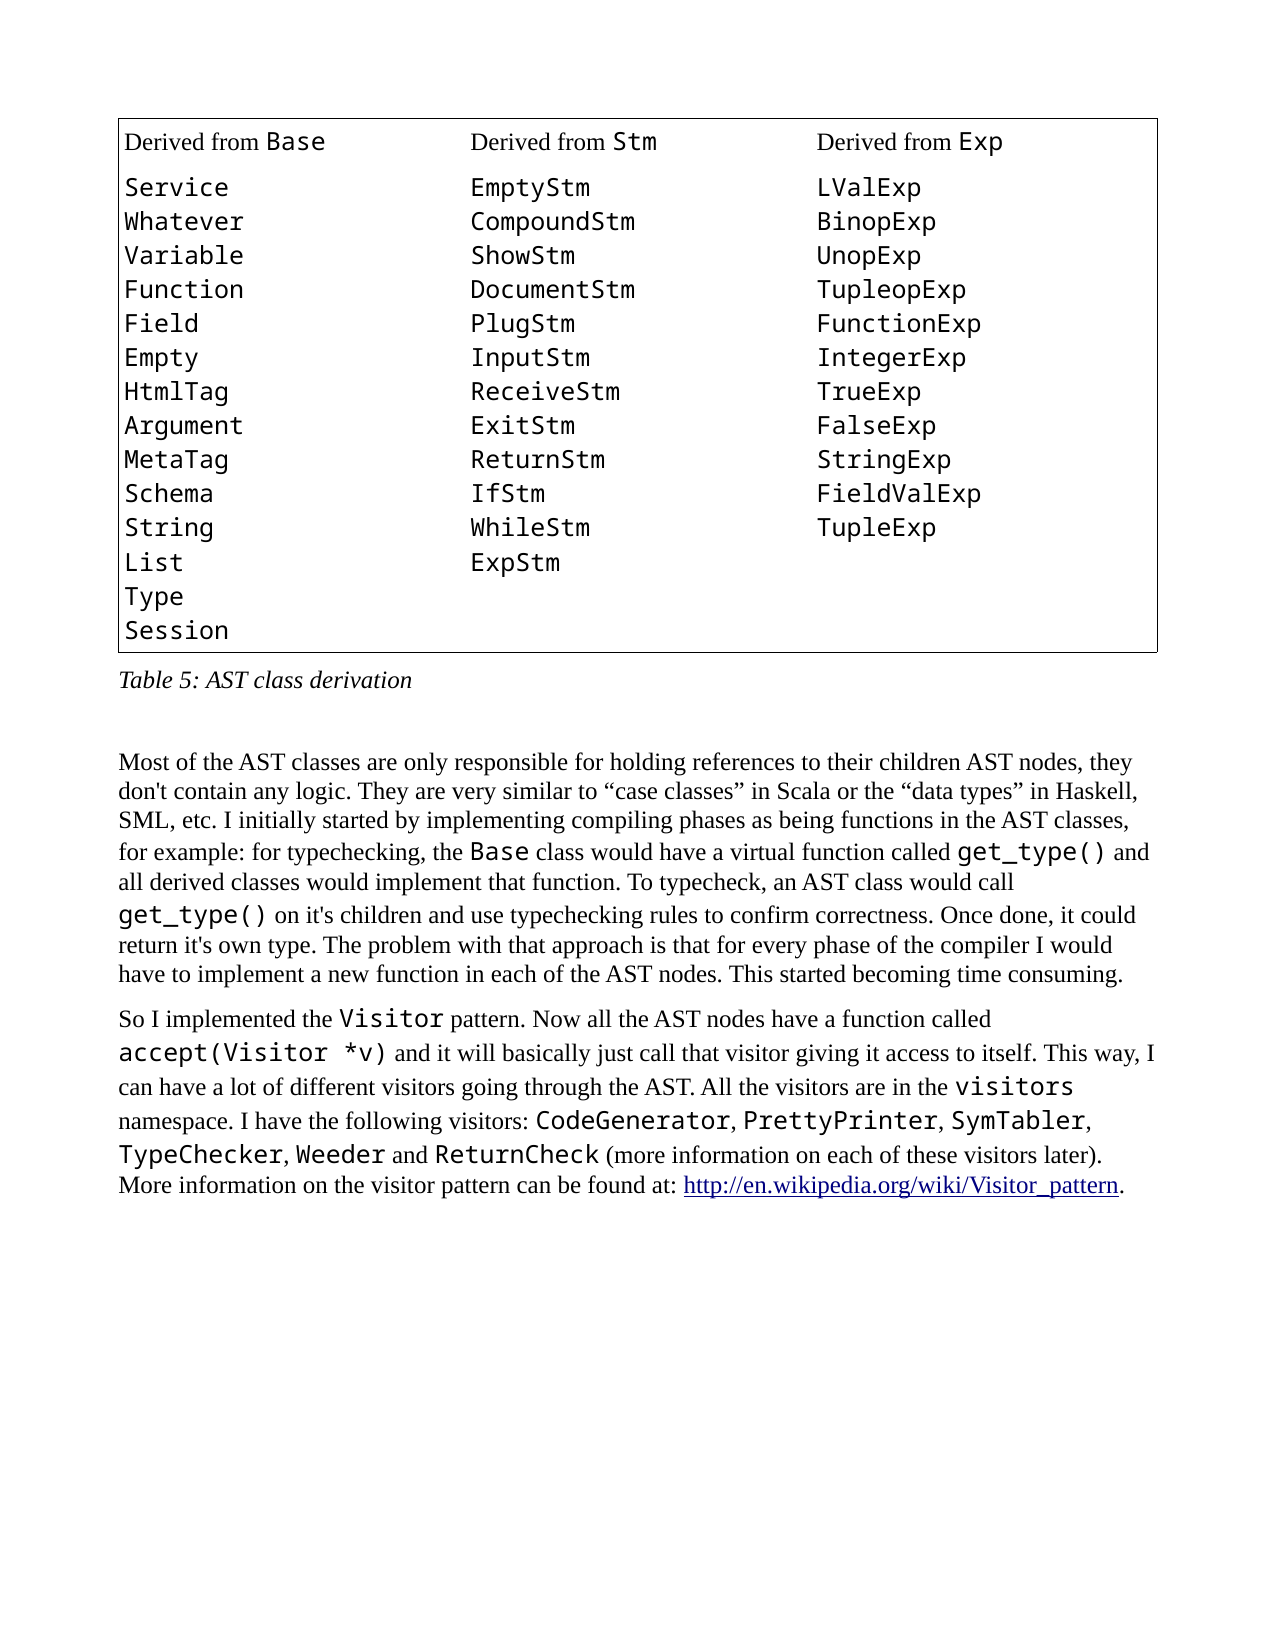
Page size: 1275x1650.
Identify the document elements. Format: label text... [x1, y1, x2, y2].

table_header Derived from Stm [464, 119, 811, 164]
text So I implemented the Visitor pattern. Now all the AST nodes have a function called accept(Visitor *v) and it will basically just call that visitor giving it access to itself. This way, I can have a lot of different visitors going through the AST. All the visitors are in the visitors namespace. I have the following visitors: CodeGenerator, PrettyPrinter, SymTabler, TypeChecker, Weeder and ReturnCheck (more information on each of these visitors later). More information on the visitor pattern can be found at: http://en.wikipedia.org/wiki/Visitor_pattern. [118, 1000, 1157, 1199]
text Most of the AST classes are only responsible for holding references to their children AST nodes, they don't contain any logic. They are very similar to “case classes” in Scala or the “data types” in Haskell, SML, etc. I initially started by implementing compiling phases as being functions in the AST classes, for example: for typechecking, the Base class would have a virtual function called get_type() and all derived classes would implement that function. To typecheck, an AST class would call get_type() on it's children and use typechecking rules to confirm correctness. Once done, it could return it's own type. The problem with that approach is that for every phase of the compiler I would have to implement a new function in each of the AST nodes. This started becoming time consuming. [118, 747, 1157, 988]
text Table 5: AST class derivation [118, 665, 1157, 693]
table_header Derived from Exp [811, 119, 1157, 164]
table_header Derived from Base [119, 119, 464, 164]
table_cell EmptyStm CompoundStm ShowStm DocumentStm PlugStm InputStm ReceiveStm ExitStm ReturnStm IfStm WhileStm ExpStm [464, 164, 811, 652]
table_cell Service Whatever Variable Function Field Empty HtmlTag Argument MetaTag Schema String List Type Session [119, 164, 464, 652]
table_cell LValExp BinopExp UnopExp TupleopExp FunctionExp IntegerExp TrueExp FalseExp StringExp FieldValExp TupleExp [811, 164, 1157, 652]
